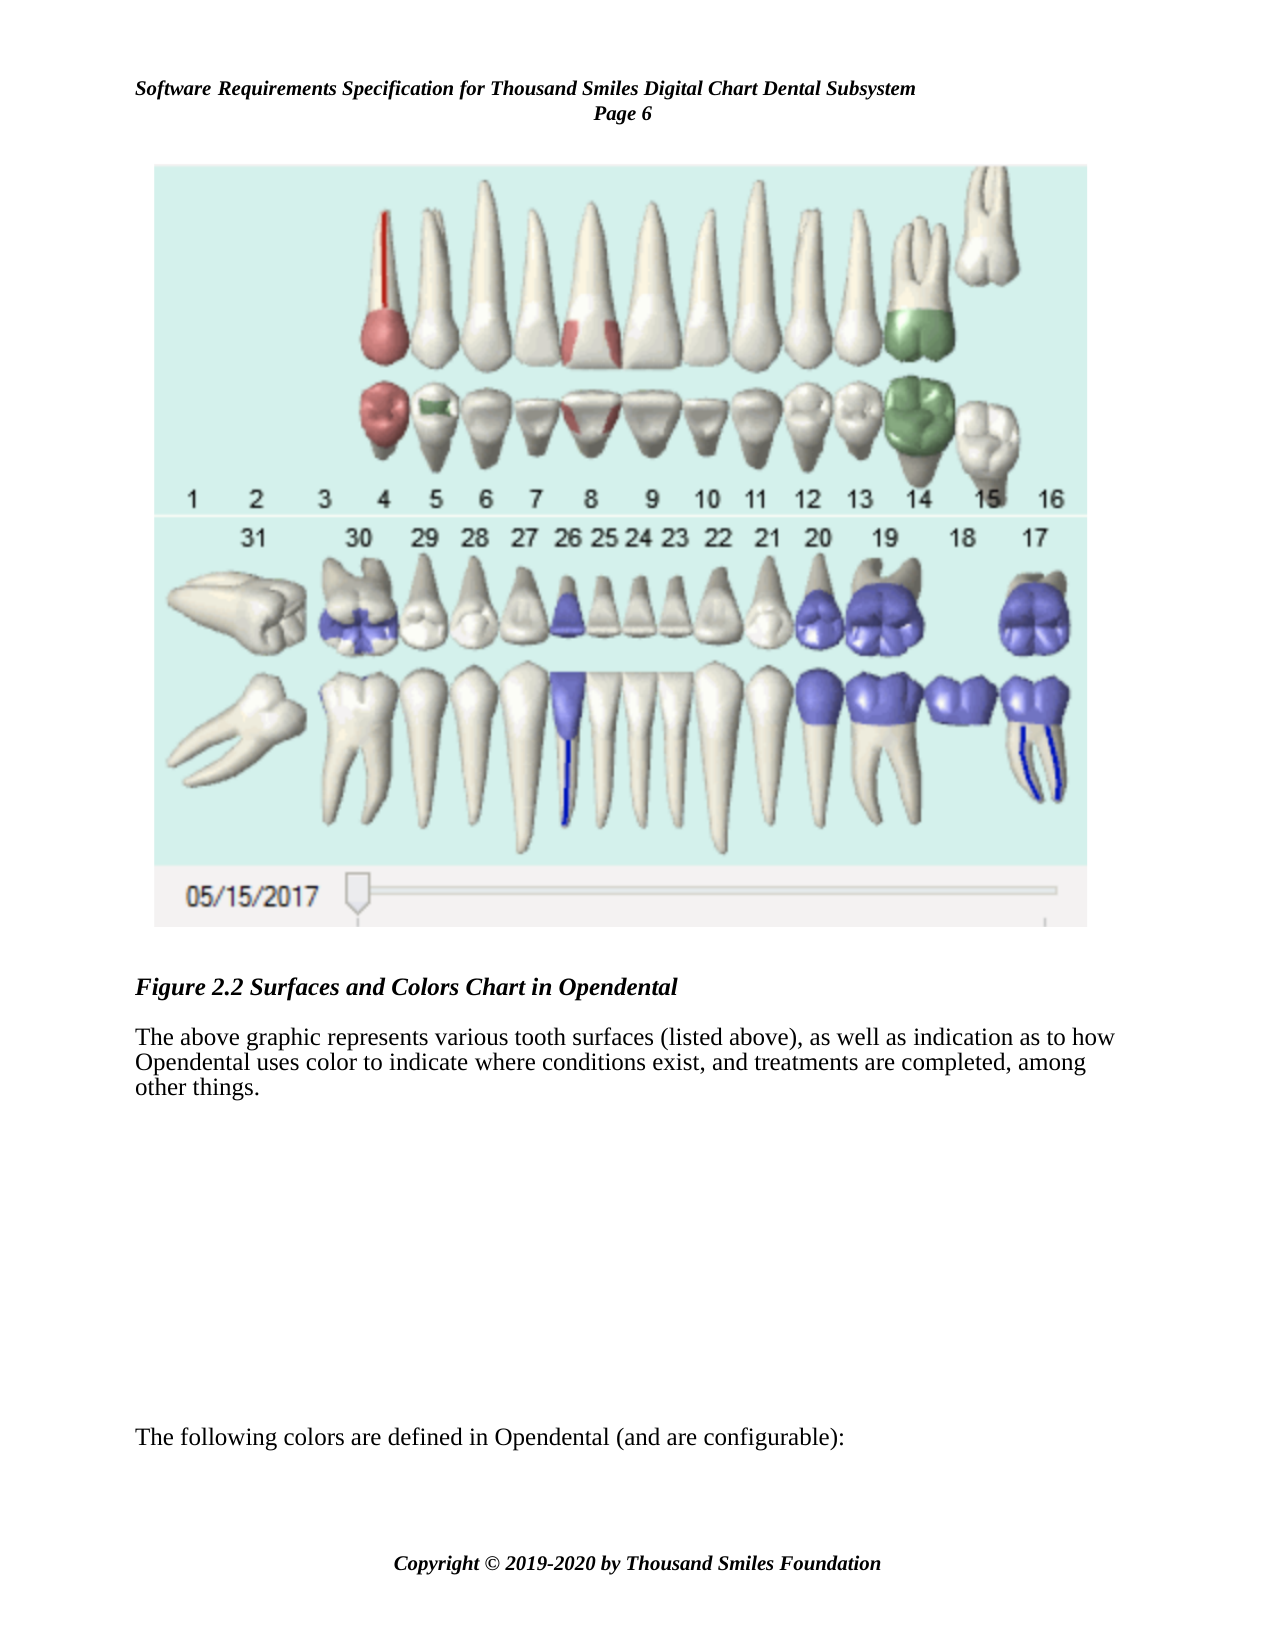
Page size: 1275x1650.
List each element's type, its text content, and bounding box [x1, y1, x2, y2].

text The above graphic represents various tooth surfaces (listed above), as well as indication as to how Opendental uses color to indicate where conditions exist, and treatments are completed, among other things. [135, 1025, 1140, 1100]
text Figure 2.2 Surfaces and Colors Chart in Opendental [135, 975, 1140, 1000]
picture [152, 155, 1094, 927]
text The following colors are defined in Opendental (and are configurable): [135, 1425, 1140, 1450]
